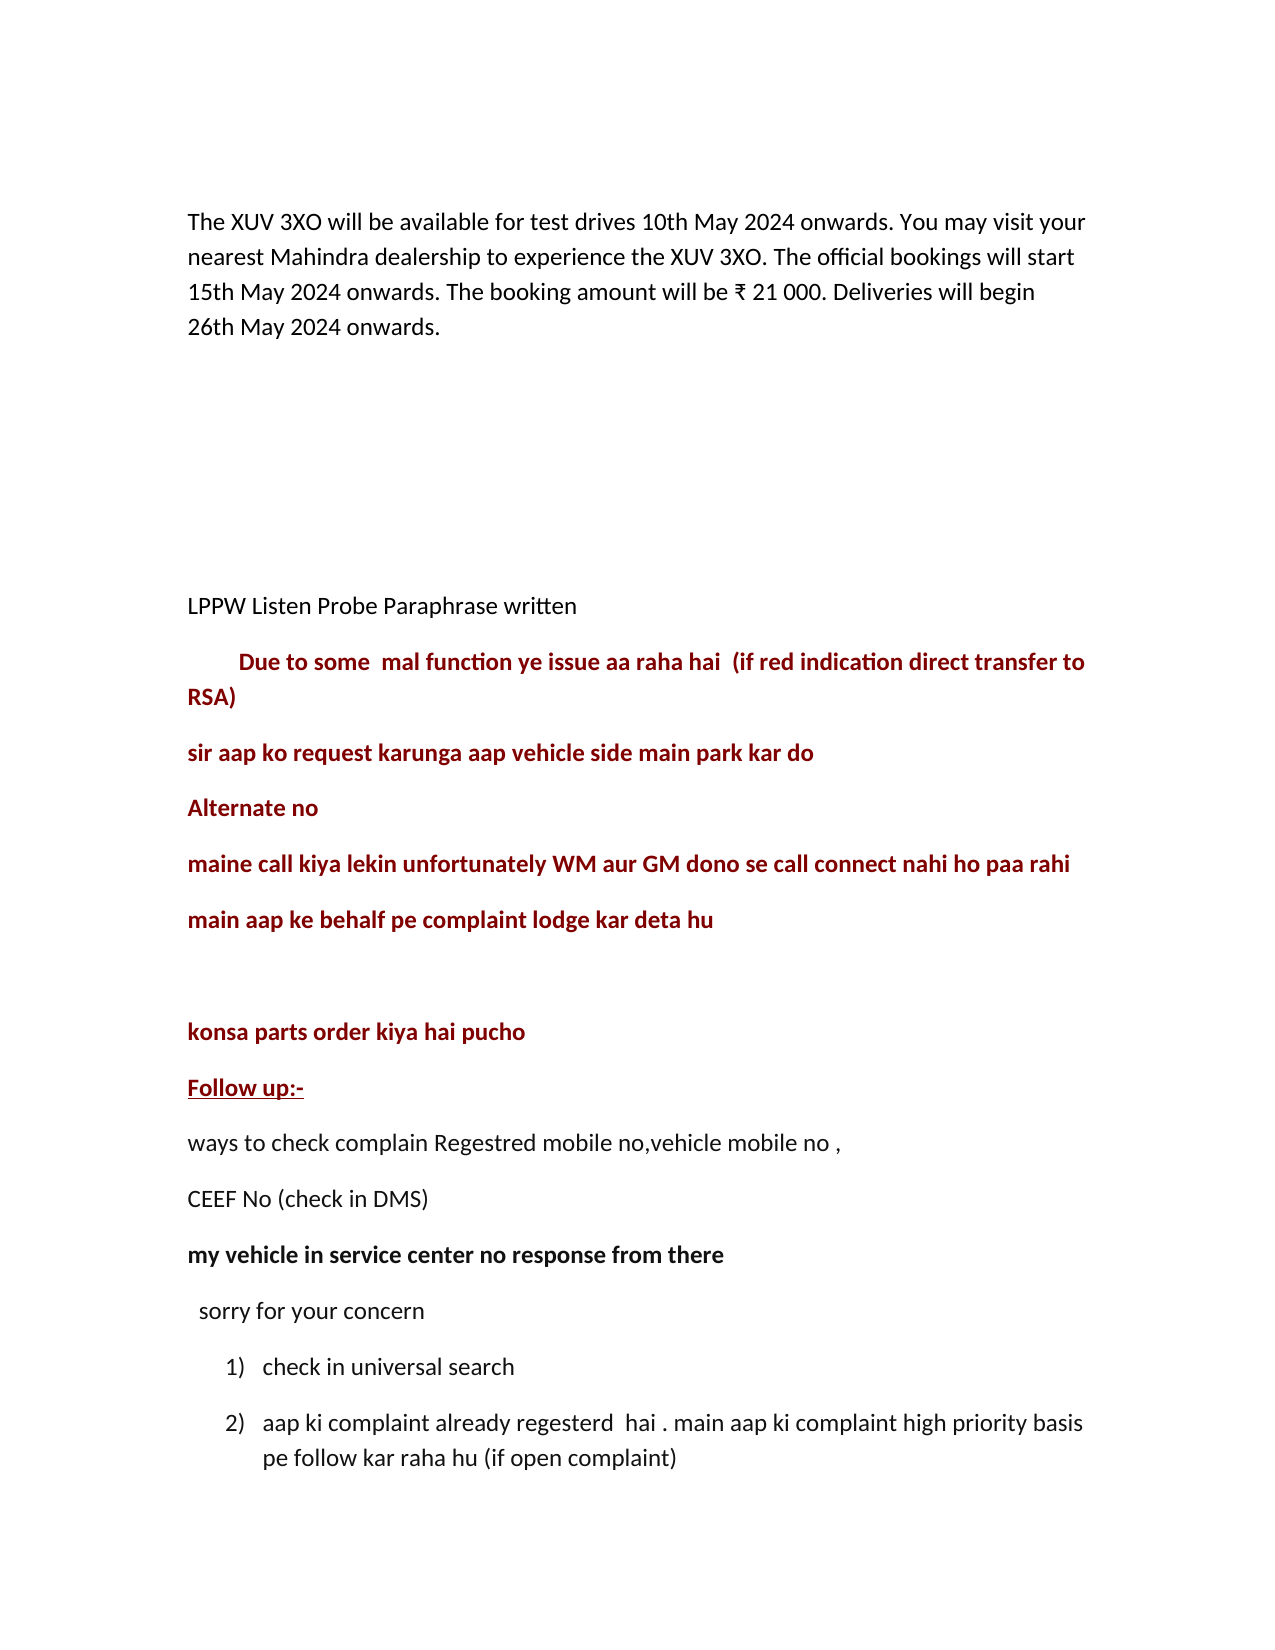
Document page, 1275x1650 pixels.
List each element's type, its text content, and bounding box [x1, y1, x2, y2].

text ways to check complain Regestred mobile no,vehicle mobile no , [187, 1127, 1087, 1158]
text CEEF No (check in DMS) [187, 1183, 1087, 1214]
text konsa parts order kiya hai pucho [187, 1016, 1087, 1046]
text sorry for your concern [187, 1295, 1087, 1326]
text Follow up:- [187, 1072, 1087, 1102]
list aap ki complaint already regesterd hai . main aap ki complaint high priority basis pe follow kar raha hu (if open complaint) [225, 1407, 1087, 1472]
list check in universal search [225, 1351, 1087, 1381]
text main aap ke behalf pe complaint lodge kar deta hu [187, 904, 1087, 935]
text Due to some mal function ye issue aa raha hai (if red indication direct transfer to RSA) [187, 646, 1087, 711]
text my vehicle in service center no response from there [187, 1239, 1087, 1270]
text sir aap ko request karunga aap vehicle side main park kar do [187, 737, 1087, 767]
text The XUV 3XO will be available for test drives 10th May 2024 onwards. You may visit your nearest Mahindra dealership to experience the XUV 3XO. The official bookings will start 15th May 2024 onwards. The booking amount will be ₹ 21 000. Deliveries will begin 26th May 2024 onwards. [187, 206, 1087, 341]
text LPPW Listen Probe Paraphrase written [187, 590, 1087, 621]
text maine call kiya lekin unfortunately WM aur GM dono se call connect nahi ho paa rahi [187, 848, 1087, 879]
text Alternate no [187, 792, 1087, 823]
